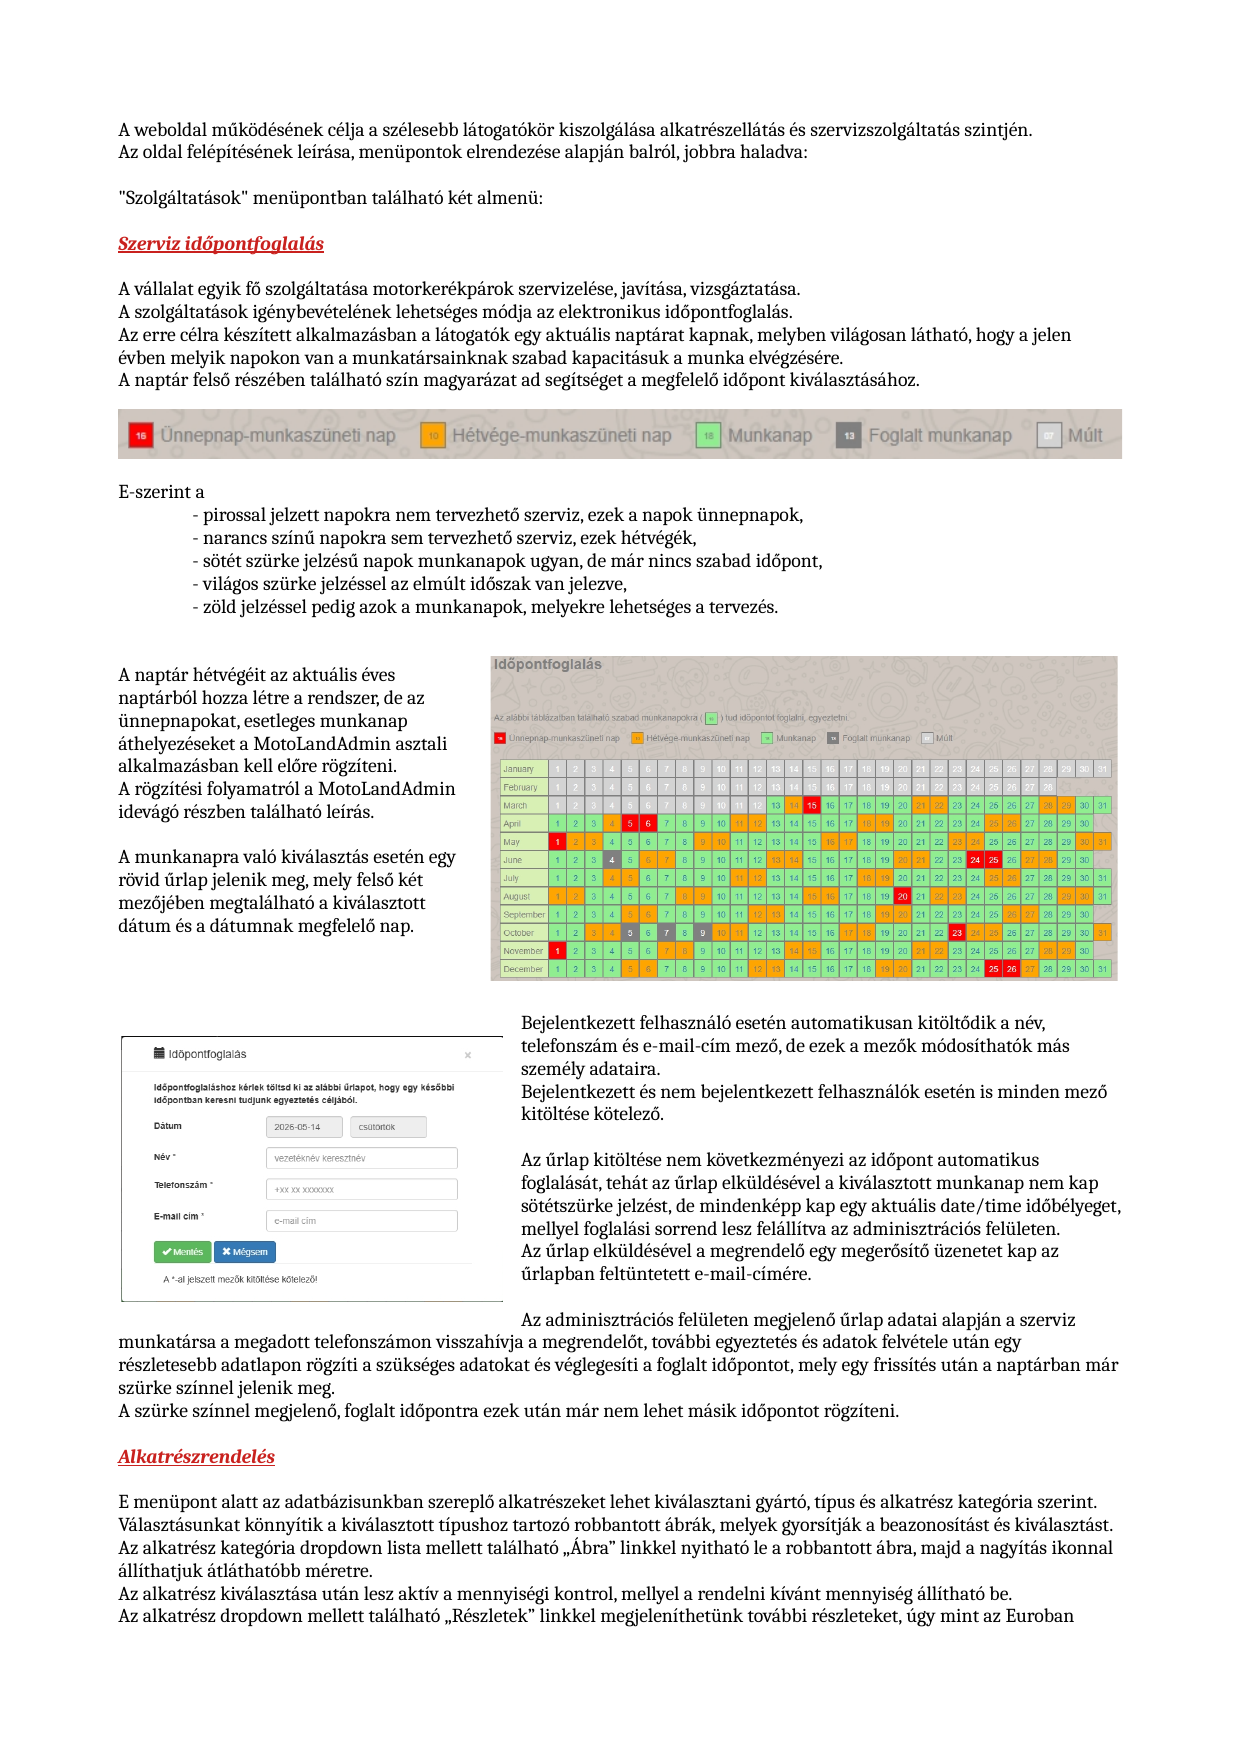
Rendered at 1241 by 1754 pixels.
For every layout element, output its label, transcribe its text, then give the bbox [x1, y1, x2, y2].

text A weboldal működésének célja a szélesebb látogatókör kiszolgálása alkatrészellátás és szervizszolgáltatás szintjén. [118, 118, 1122, 141]
text - narancs színű napokra sem tervezhető szerviz, ezek hétvégék, [118, 527, 1122, 549]
text A munkanapra való kiválasztás esetén egy rövid űrlap jelenik meg, mely felső két mezőjében megtalálható a kiválasztott dátum és a dátumnak megfelelő nap. [118, 846, 490, 966]
text - sötét szürke jelzésű napok munkanapok ugyan, de már nincs szabad időpont, [118, 549, 1122, 572]
text "Szolgáltatások" menüpontban található két almenü: [118, 187, 1122, 209]
text E-szerint a [118, 481, 1122, 504]
text Az alkatrész kiválasztása után lesz aktív a mennyiségi kontrol, mellyel a rendelni kívánt mennyiség állítható be. Az alkatrész dropdown mellett található „Részletek” linkkel megjeleníthetünk további részleteket, úgy mint az Euroban [118, 1582, 1122, 1628]
picture [121, 1036, 503, 1302]
text - világos szürke jelzéssel az elmúlt időszak van jelezve, [118, 572, 1122, 595]
picture [490, 656, 1118, 981]
text A vállalat egyik fő szolgáltatása motorkerékpárok szervizelése, javítása, vizsgáztatása. [118, 278, 1122, 301]
text Az adminisztrációs felületen megjelenő űrlap adatai alapján a szerviz munkatársa a megadott telefonszámon visszahívja a megrendelőt, további egyeztetés és adatok felvétele után egy részletesebb adatlapon rögzíti a szükséges adatokat és véglegesíti a foglalt időpontot, mely egy frissítés után a naptárban már szürke színnel jelenik meg. [118, 1308, 1122, 1399]
text Alkatrészrendelés [118, 1445, 1122, 1468]
text Bejelentkezett felhasználó esetén automatikusan kitöltődik a név, telefonszám és e-mail-cím mező, de ezek a mezők módosíthatók más személy adataira. [118, 966, 1122, 1080]
text A naptár felső részében található szín magyarázat ad segítséget a megfelelő időpont kiválasztásához. [118, 369, 1122, 392]
picture [118, 409, 1123, 459]
text Az erre célra készített alkalmazásban a látogatók egy aktuális naptárat kapnak, melyben világosan látható, hogy a jelen évben melyik napokon van a munkatársainknak szabad kapacitásuk a munka elvégzésére. [118, 323, 1122, 369]
text Az oldal felépítésének leírása, menüpontok elrendezése alapján balról, jobbra haladva: [118, 141, 1122, 164]
text E menüpont alatt az adatbázisunkban szereplő alkatrészeket lehet kiválasztani gyártó, típus és alkatrész kategória szerint. Választásunkat könnyítik a kiválasztott típushoz tartozó robbantott ábrák, melyek gyorsítják a beazonosítást és kiválasztást. Az alkatrész kategória dropdown lista mellett található „Ábra” linkkel nyitható le a robbantott ábra, majd a nagyítás ikonnal állíthatjuk átláthatóbb méretre. [118, 1491, 1122, 1582]
text A szolgáltatások igénybevételének lehetséges módja az elektronikus időpontfoglalás. [118, 301, 1122, 323]
text Az űrlap kitöltése nem következményezi az időpont automatikus foglalását, tehát az űrlap elküldésével a kiválasztott munkanap nem kap sötétszürke jelzést, de mindenképp kap egy aktuális date/time időbélyeget, mellyel foglalási sorrend lesz felállítva az adminisztrációs felületen. [503, 1149, 1122, 1240]
text Az űrlap elküldésével a megrendelő egy megerősítő üzenetet kap az űrlapban feltüntetett e-mail-címére. [503, 1240, 1122, 1286]
text A szürke színnel megjelenő, foglalt időpontra ezek után már nem lehet másik időpontot rögzíteni. [118, 1399, 1122, 1422]
text Szerviz időpontfoglalás [118, 232, 1122, 255]
text - pirossal jelzett napokra nem tervezhető szerviz, ezek a napok ünnepnapok, [118, 504, 1122, 527]
text - zöld jelzéssel pedig azok a munkanapok, melyekre lehetséges a tervezés. A naptár hétvégéit az aktuális éves naptárból hozza létre a rendszer, de az ünnepnapokat, esetleges munkanap áthelyezéseket a MotoLandAdmin asztali alkalmazásban kell előre rögzíteni. A rögzítési folyamatról a MotoLandAdmin idevágó részben található leírás. [118, 595, 1122, 823]
text Bejelentkezett és nem bejelentkezett felhasználók esetén is minden mező kitöltése kötelező. [503, 1080, 1122, 1126]
